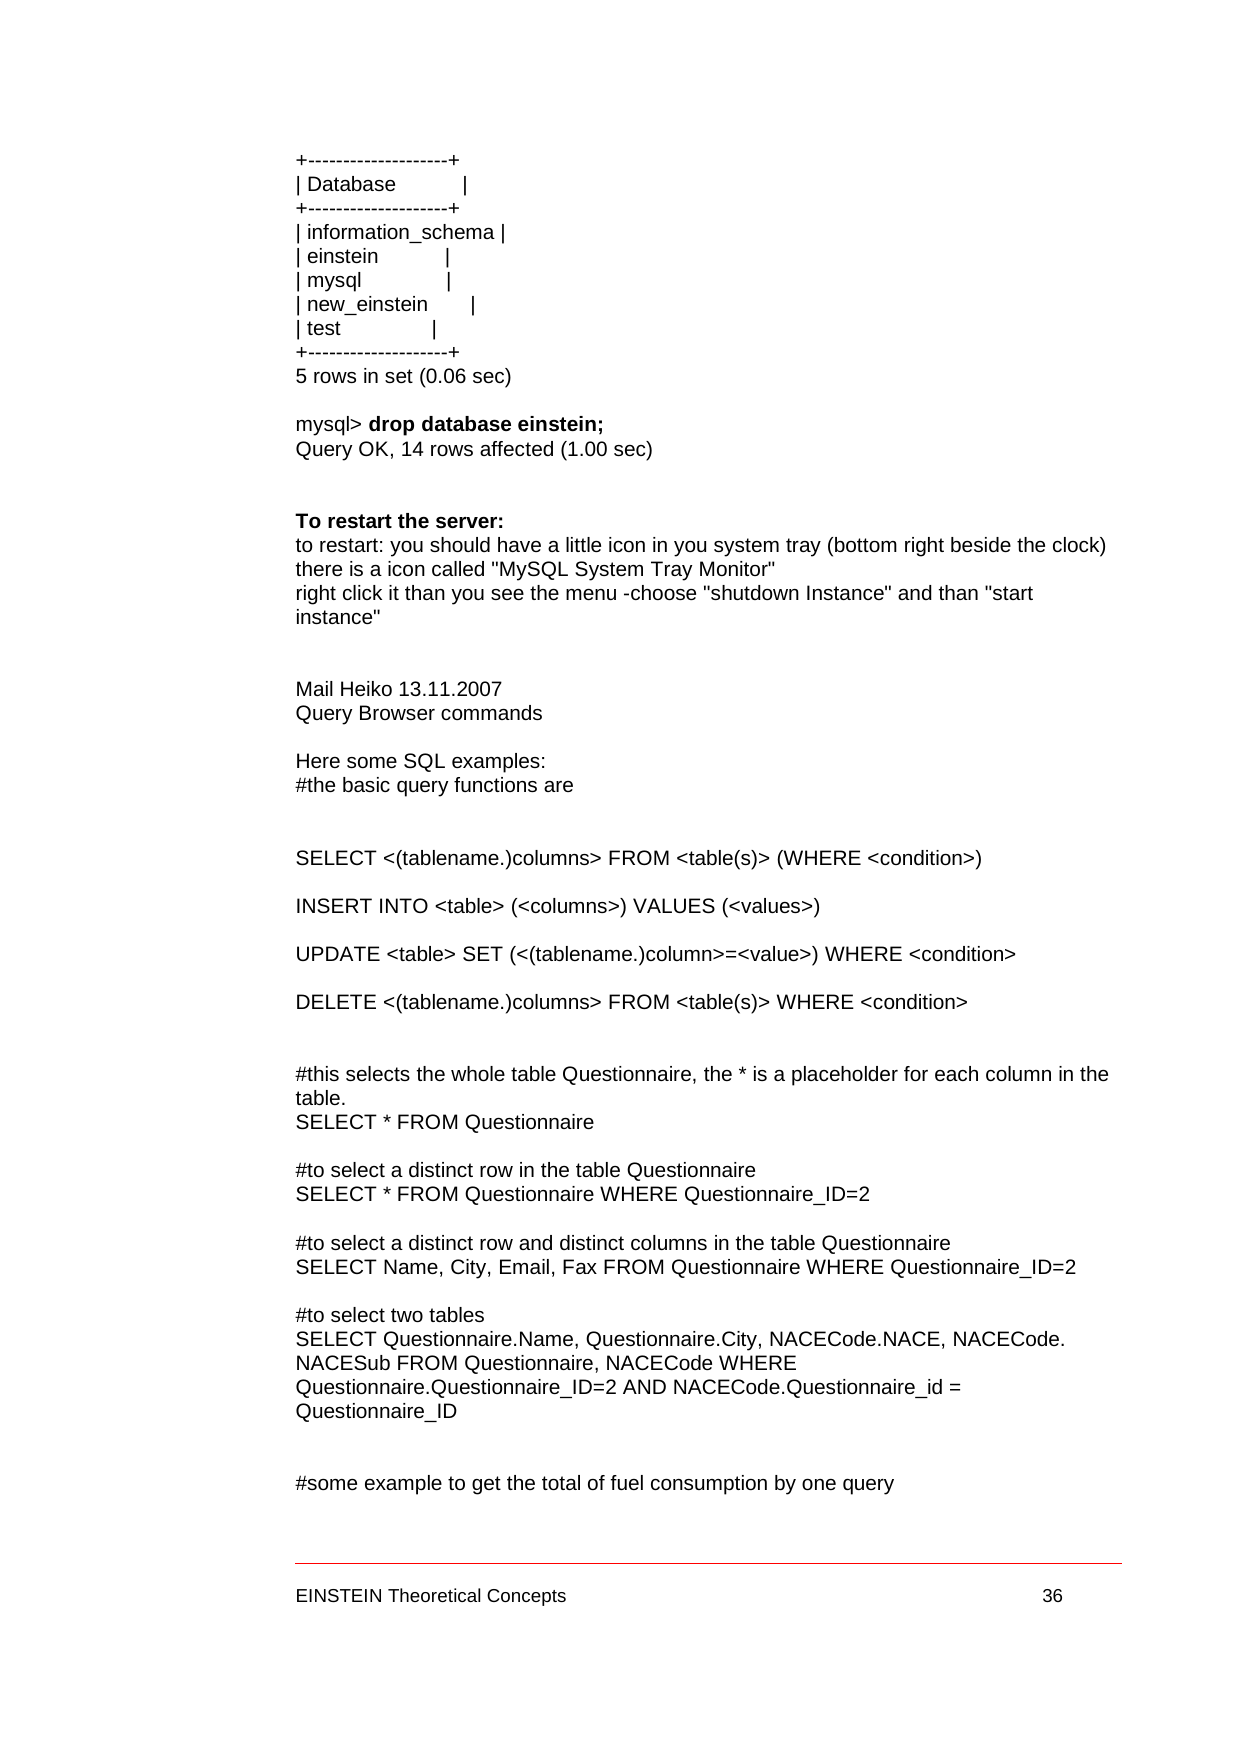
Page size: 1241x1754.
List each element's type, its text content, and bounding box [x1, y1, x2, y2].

text Here some SQL examples: #the basic query functions are SELECT <(tablename.)columns> FROM <table(s)> (WHERE <condition>) INSERT INTO <table> (<columns>) VALUES (<values>) UPDATE <table> SET (<(tablename.)column>=<value>) WHERE <condition> DELETE <(tablename.)columns> FROM <table(s)> WHERE <condition> #this selects the whole table Questionnaire, the * is a placeholder for each column in the table. SELECT * FROM Questionnaire #to select a distinct row in the table Questionnaire SELECT * FROM Questionnaire WHERE Questionnaire_ID=2 #to select a distinct row and distinct columns in the table Questionnaire SELECT Name, City, Email, Fax FROM Questionnaire WHERE Questionnaire_ID=2 #to select two tables SELECT Questionnaire.Name, Questionnaire.City, NACECode.NACE, NACECode. NACESub FROM Questionnaire, NACECode WHERE Questionnaire.Questionnaire_ID=2 AND NACECode.Questionnaire_id = Questionnaire_ID #some example to get the total of fuel consumption by one query [295, 749, 1122, 1519]
text Query Browser commands [295, 701, 1122, 725]
text mysql> drop database einstein; Query OK, 14 rows affected (1.00 sec) [295, 412, 1122, 484]
text To restart the server: [295, 509, 1122, 533]
text Mail Heiko 13.11.2007 [295, 677, 1122, 701]
text to restart: you should have a little icon in you system tray (bottom right beside the clock) there is a icon called "MySQL System Tray Monitor" right click it than you see the menu -choose "shutdown Instance" and than "start instance" [295, 533, 1122, 629]
text +--------------------+ | Database | +--------------------+ | information_schema | | einstein | | mysql | | new_einstein | | test | +--------------------+ 5 rows in set (0.06 sec) [295, 148, 1122, 388]
